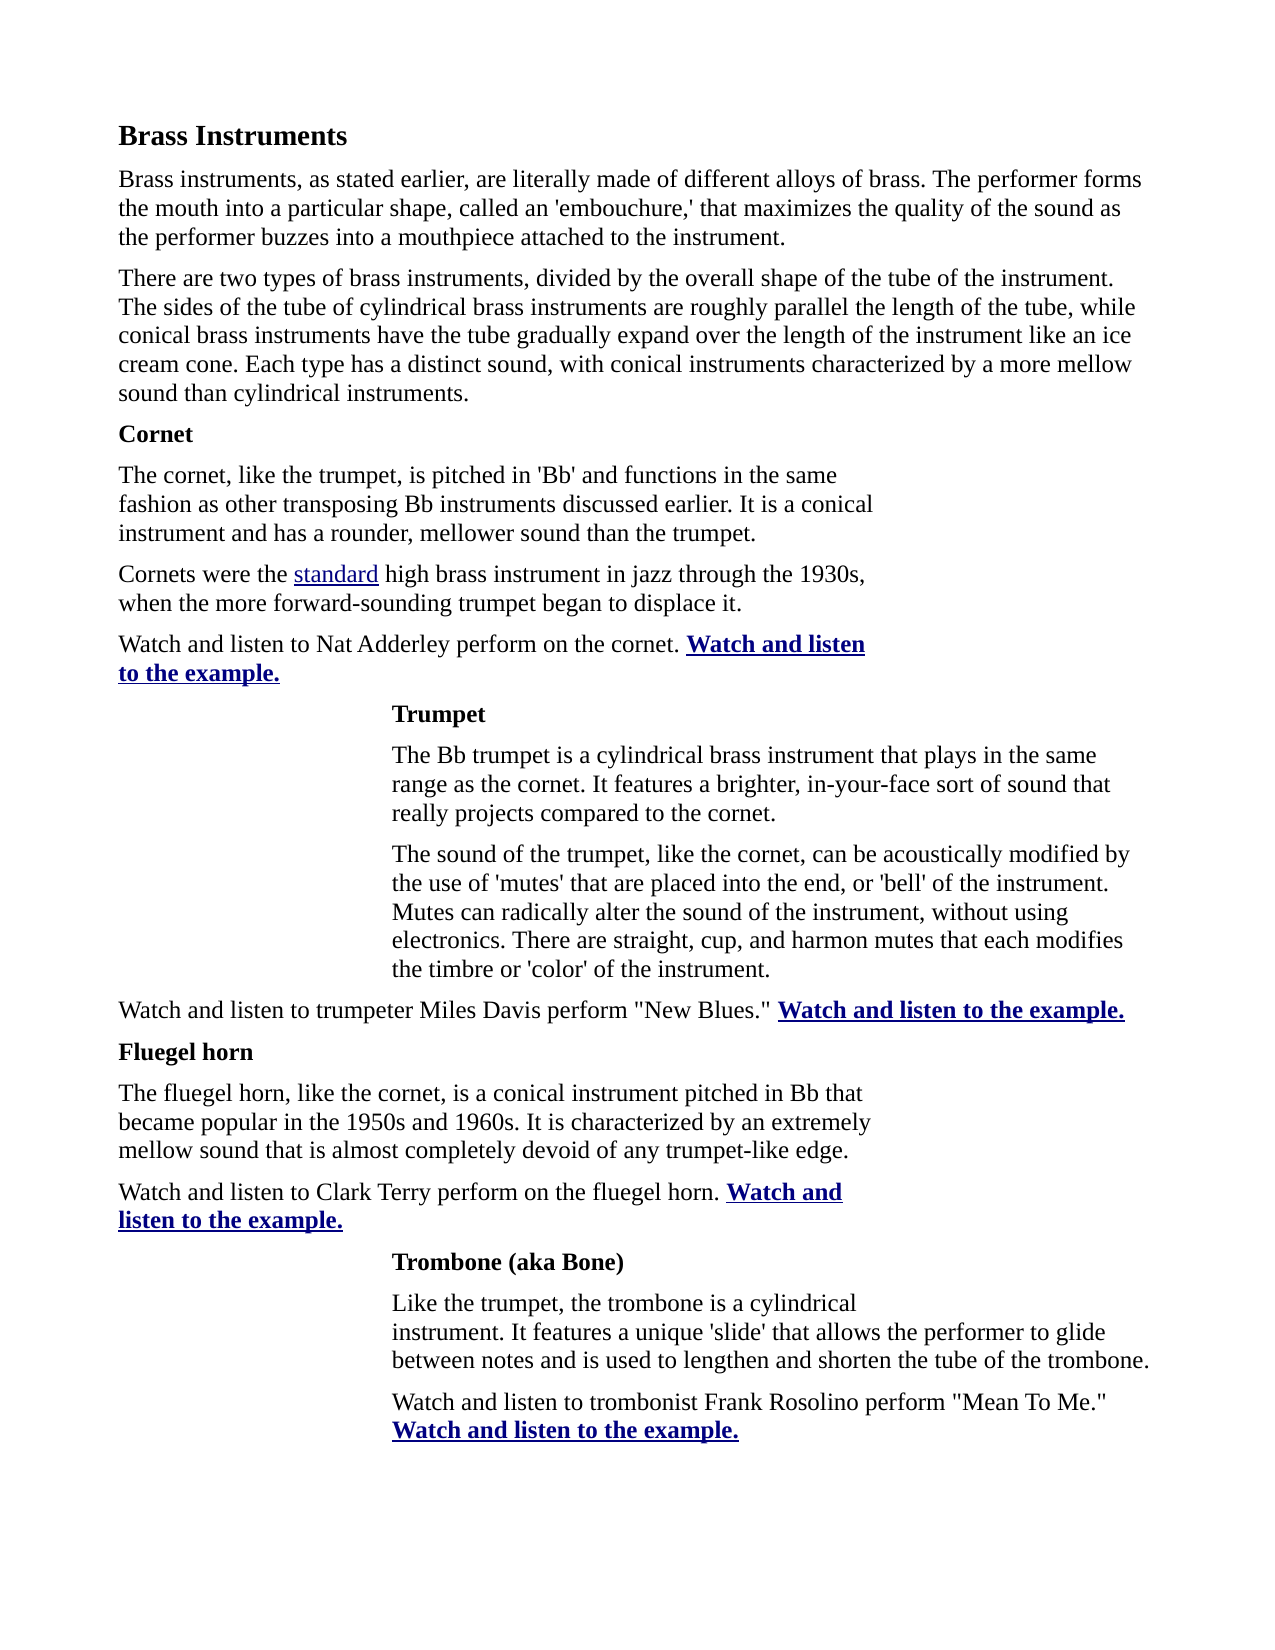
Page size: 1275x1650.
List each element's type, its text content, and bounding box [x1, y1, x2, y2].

subtitle Brass Instruments [118, 118, 1157, 152]
text Brass instruments, as stated earlier, are literally made of different alloys of brass. The performer forms the mouth into a particular shape, called an 'embouchure,' that maximizes the quality of the sound as the performer buzzes into a mouthpiece attached to the instrument. [118, 164, 1157, 250]
text Watch and listen to Nat Adderley perform on the cornet. Watch and listen to the example. [118, 629, 1157, 687]
text Watch and listen to trumpeter Miles Davis perform "New Blues." Watch and listen to the example. [118, 995, 1157, 1024]
text Watch and listen to trombonist Frank Rosolino perform "Mean To Me." Watch and listen to the example. [118, 1387, 1157, 1444]
text The fluegel horn, like the cornet, is a conical instrument pitched in Bb that became popular in the 1950s and 1960s. It is characterized by an extremely mellow sound that is almost completely devoid of any trumpet-like edge. [118, 1078, 1157, 1164]
text The Bb trumpet is a cylindrical brass instrument that plays in the same range as the cornet. It features a brighter, in-your-face sort of sound that really projects compared to the cornet. [118, 740, 1157, 827]
text Cornet [118, 419, 1157, 448]
text There are two types of brass instruments, divided by the overall shape of the tube of the instrument. The sides of the tube of cylindrical brass instruments are roughly parallel the length of the tube, while conical brass instruments have the tube gradually expand over the length of the instrument like an ice cream cone. Each type has a distinct sound, with conical instruments characterized by a more mellow sound than cylindrical instruments. [118, 263, 1157, 407]
text Like the trumpet, the trombone is a cylindrical instrument. It features a unique 'slide' that allows the performer to glide between notes and is used to lengthen and shorten the tube of the trombone. [118, 1288, 1157, 1374]
text Cornets were the standard high brass instrument in jazz through the 1930s, when the more forward-sounding trumpet began to displace it. [118, 559, 1157, 617]
text Trombone (aka Bone) [118, 1247, 1157, 1275]
text Fluegel horn [118, 1037, 1157, 1065]
text The sound of the trumpet, like the cornet, can be acoustically modified by the use of 'mutes' that are placed into the end, or 'bell' of the instrument. Mutes can radically alter the sound of the instrument, without using electronics. There are straight, cup, and harmon mutes that each modifies the timbre or 'color' of the instrument. [118, 839, 1157, 983]
text The cornet, like the trumpet, is pitched in 'Bb' and functions in the same fashion as other transposing Bb instruments discussed earlier. It is a conical instrument and has a rounder, mellower sound than the trumpet. [118, 460, 1157, 547]
text Trumpet [118, 699, 1157, 728]
text Watch and listen to Clark Terry perform on the fluegel horn. Watch and listen to the example. [118, 1177, 1157, 1234]
